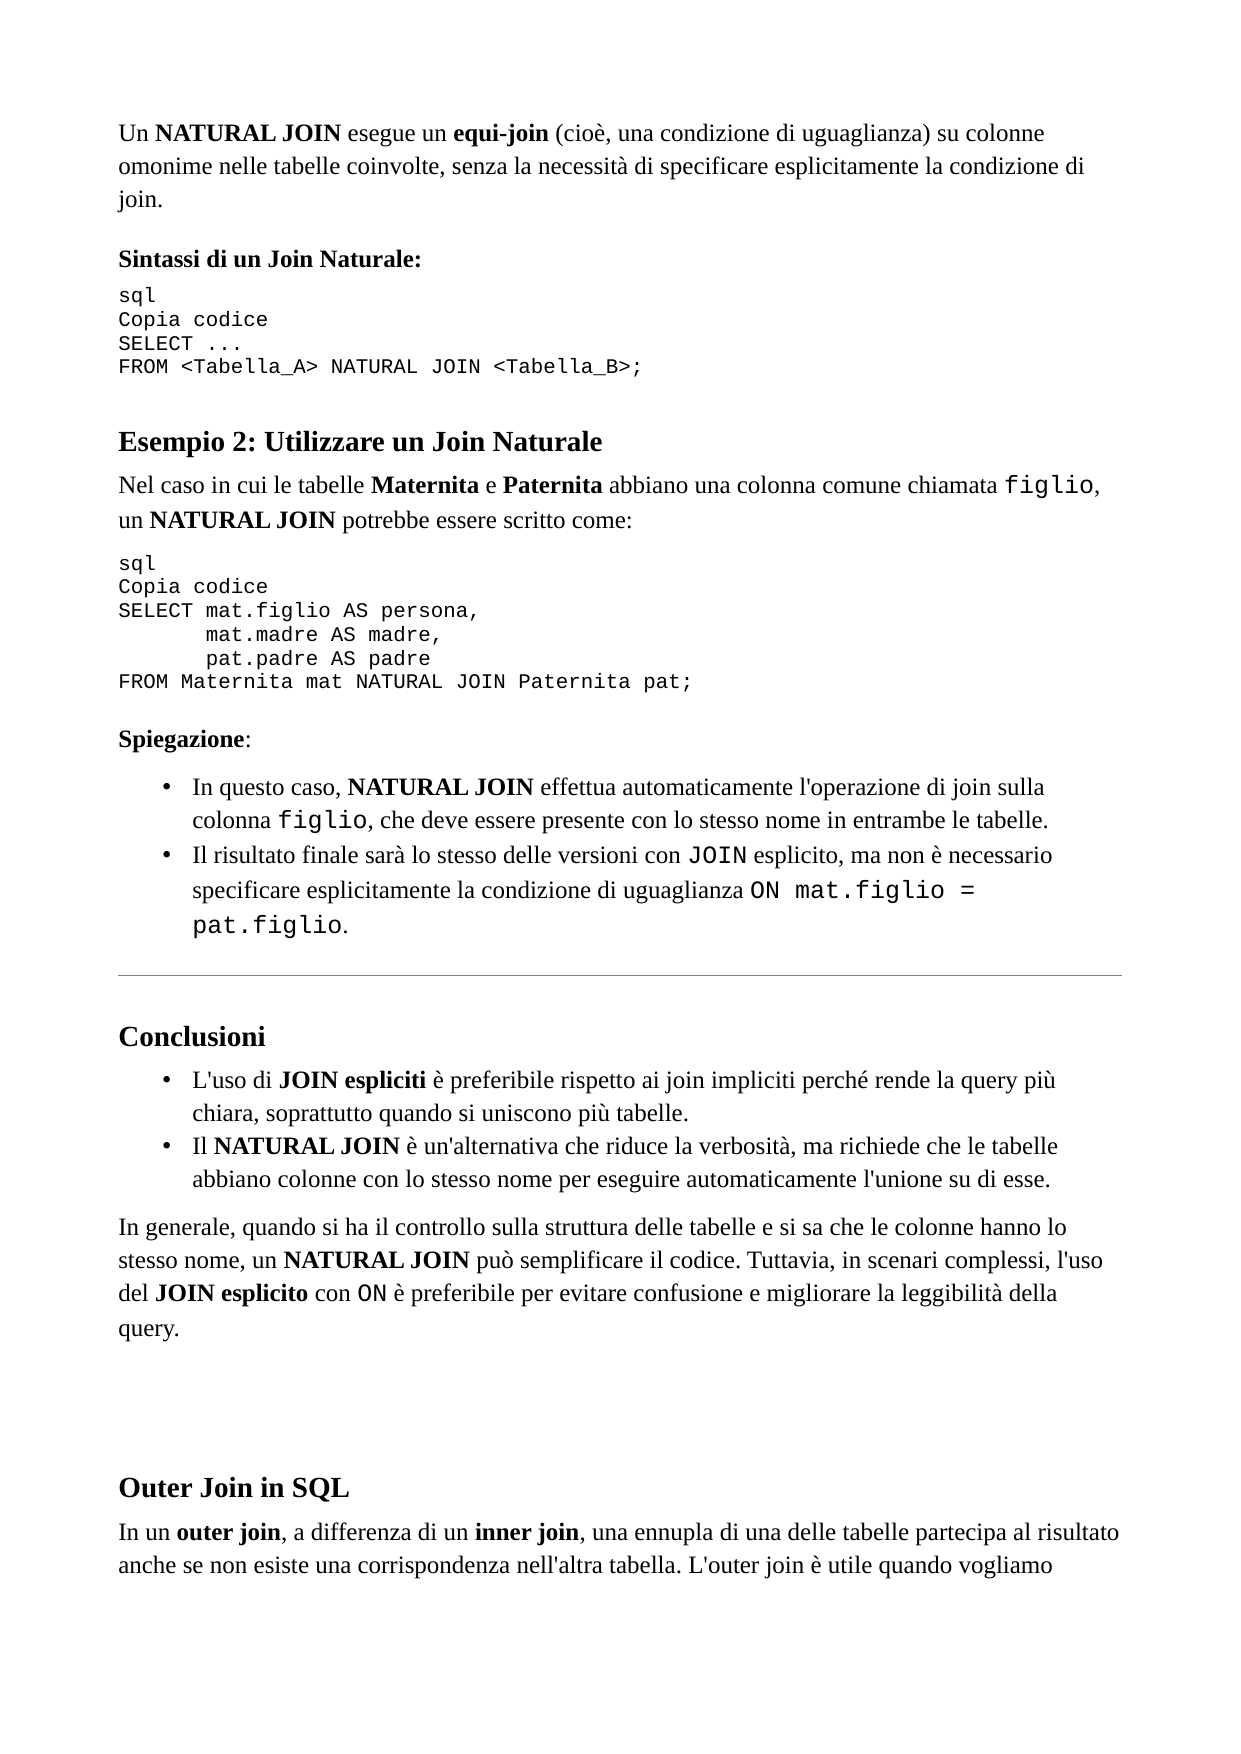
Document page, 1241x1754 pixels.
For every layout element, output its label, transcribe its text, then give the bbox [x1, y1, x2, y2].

text pat.padre AS padre [118, 647, 1122, 671]
subtitle Conclusioni [118, 1019, 1122, 1053]
list Il risultato finale sarà lo stesso delle versioni con JOIN esplicito, ma non è necessario specificare esplicitamente la condizione di uguaglianza ON mat.figlio = pat.figlio. [162, 840, 1122, 941]
text SELECT ... [118, 333, 1122, 356]
text In generale, quando si ha il controllo sulla struttura delle tabelle e si sa che le colonne hanno lo stesso nome, un NATURAL JOIN può semplificare il codice. Tuttavia, in scenari complessi, l'uso del JOIN esplicito con ON è preferibile per evitare confusione e migliorare la leggibilità della query. [118, 1212, 1122, 1342]
text sql [118, 553, 1122, 577]
text FROM <Tabella_A> NATURAL JOIN <Tabella_B>; [118, 356, 1122, 380]
list L'uso di JOIN espliciti è preferibile rispetto ai join impliciti perché rende la query più chiara, soprattutto quando si uniscono più tabelle. [162, 1065, 1122, 1127]
list Il NATURAL JOIN è un'alternativa che riduce la verbosità, ma richiede che le tabelle abbiano colonne con lo stesso nome per eseguire automaticamente l'unione su di esse. [162, 1131, 1122, 1193]
text Un NATURAL JOIN esegue un equi-join (cioè, una condizione di uguaglianza) su colonne omonime nelle tabelle coinvolte, senza la necessità di specificare esplicitamente la condizione di join. [118, 118, 1122, 213]
text SELECT mat.figlio AS persona, [118, 600, 1122, 624]
text sql [118, 286, 1122, 309]
text In un outer join, a differenza di un inner join, una ennupla di una delle tabelle partecipa al risultato anche se non esiste una corrispondenza nell'altra tabella. L'outer join è utile quando vogliamo [118, 1517, 1122, 1578]
text FROM Maternita mat NATURAL JOIN Paternita pat; [118, 671, 1122, 695]
text Nel caso in cui le tabelle Maternita e Paternita abbiano una colonna comune chiamata figlio, un NATURAL JOIN potrebbe essere scritto come: [118, 470, 1122, 534]
text Copia codice [118, 309, 1122, 333]
subtitle Sintassi di un Join Naturale: [118, 244, 1122, 273]
subtitle Esempio 2: Utilizzare un Join Naturale [118, 424, 1122, 458]
text Spiegazione: [118, 724, 1122, 753]
text mat.madre AS madre, [118, 624, 1122, 647]
text Copia codice [118, 577, 1122, 600]
subtitle Outer Join in SQL [118, 1471, 1122, 1504]
list In questo caso, NATURAL JOIN effettua automaticamente l'operazione di join sulla colonna figlio, che deve essere presente con lo stesso nome in entrambe le tabelle. [162, 772, 1122, 836]
